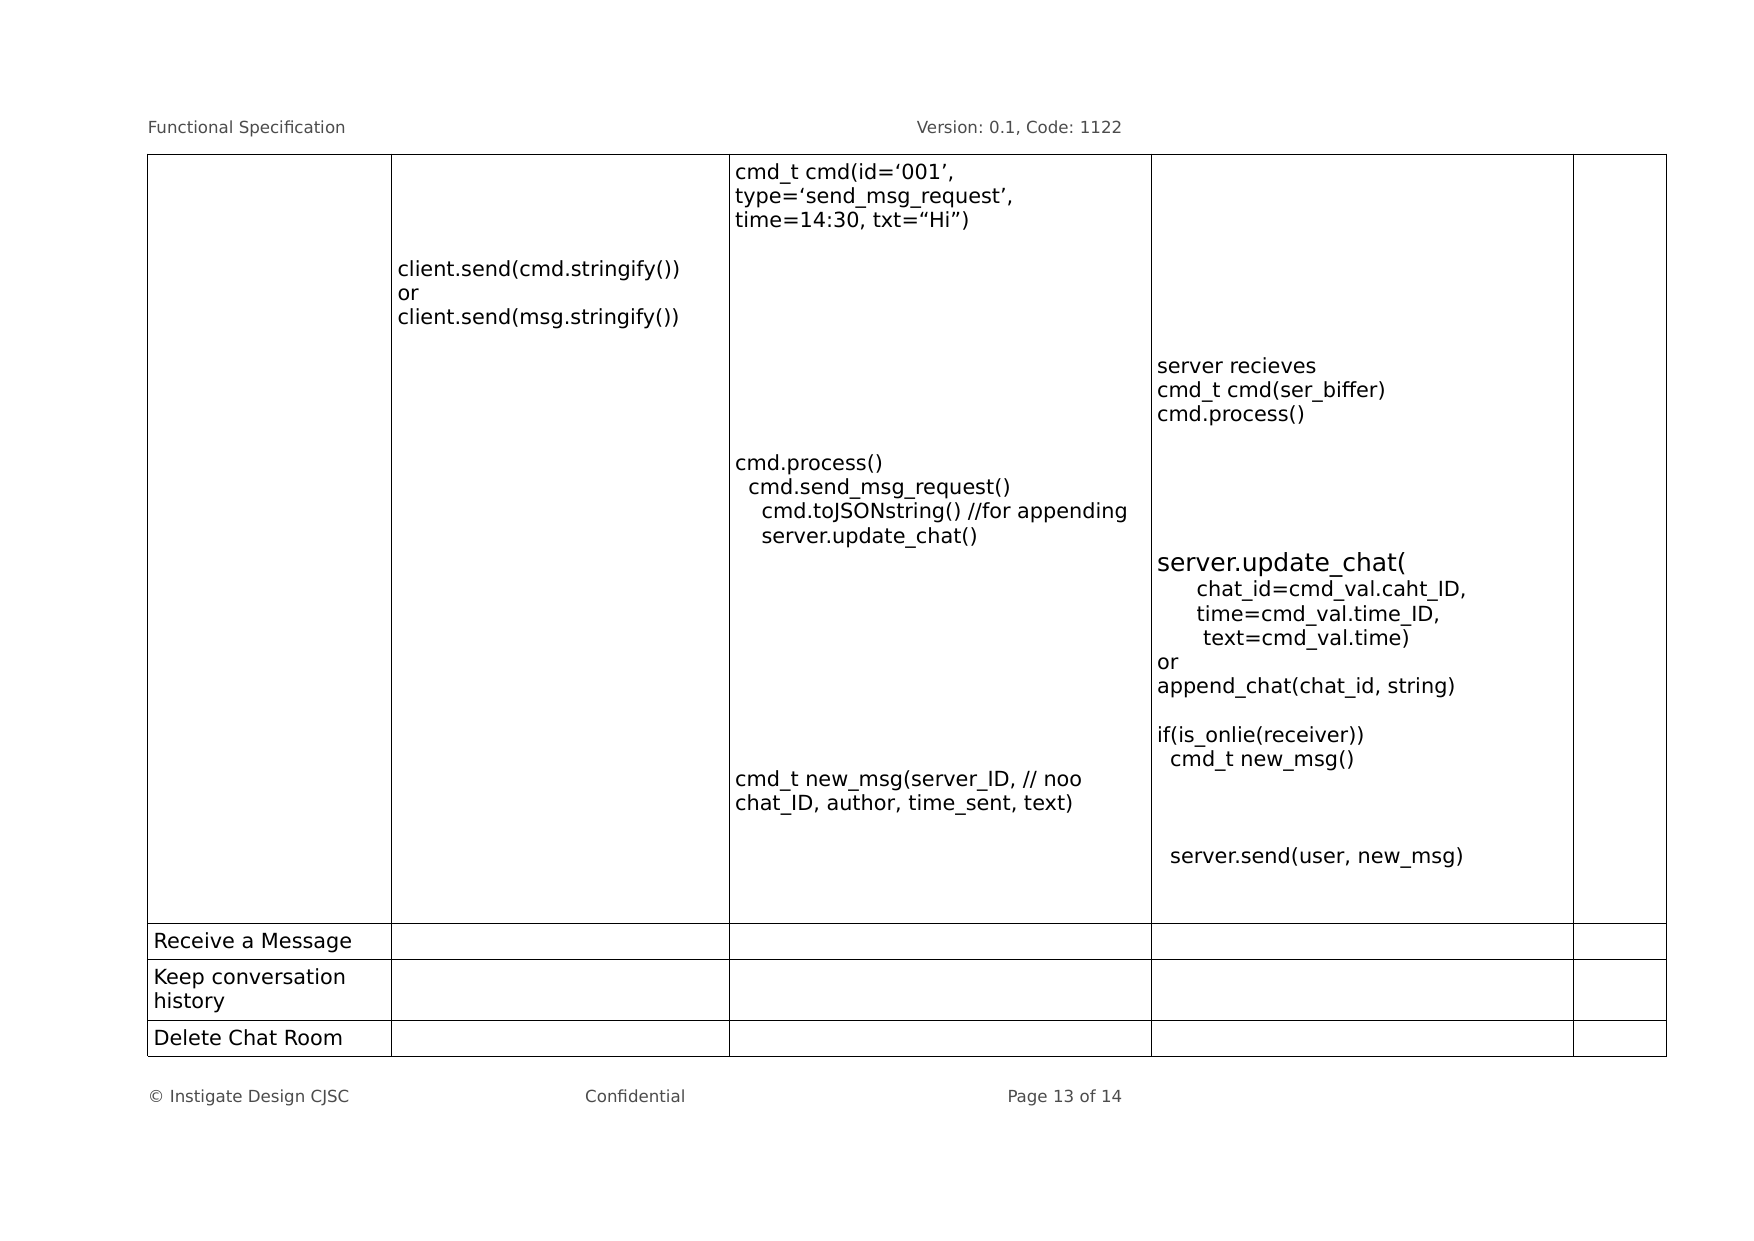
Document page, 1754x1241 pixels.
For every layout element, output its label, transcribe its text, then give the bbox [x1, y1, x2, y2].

table_cell [1152, 960, 1573, 1019]
table_cell [1152, 924, 1573, 959]
table_cell Delete Chat Room [148, 1021, 391, 1056]
table_cell [392, 1021, 729, 1056]
table_cell [392, 924, 729, 959]
table_cell Receive a Message [148, 924, 391, 959]
table_cell [1574, 924, 1666, 959]
table_cell [1574, 155, 1666, 923]
table_cell [730, 1021, 1151, 1056]
table_cell [148, 155, 391, 923]
table_cell Keep conversation history [148, 960, 391, 1019]
table_cell server recieves cmd_t cmd(ser_biffer) cmd.process() server.update_chat( chat_id=cmd_val.caht_ID, time=cmd_val.time_ID, text=cmd_val.time) or append_chat(chat_id, string) if(is_onlie(receiver)) cmd_t new_msg() server.send(user, new_msg) [1152, 155, 1573, 923]
table_cell [1574, 1021, 1666, 1056]
table_cell [392, 960, 729, 1019]
table_cell client.send(cmd.stringify()) or client.send(msg.stringify()) [392, 155, 729, 923]
table_cell [730, 960, 1151, 1019]
table_cell [1152, 1021, 1573, 1056]
table_cell cmd_t cmd(id=‘001’, type=‘send_msg_request’, time=14:30, txt=“Hi”) cmd.process() cmd.send_msg_request() cmd.toJSONstring() //for appending server.update_chat() cmd_t new_msg(server_ID, // noo chat_ID, author, time_sent, text) [730, 155, 1151, 923]
table_cell [1574, 960, 1666, 1019]
table_cell [730, 924, 1151, 959]
